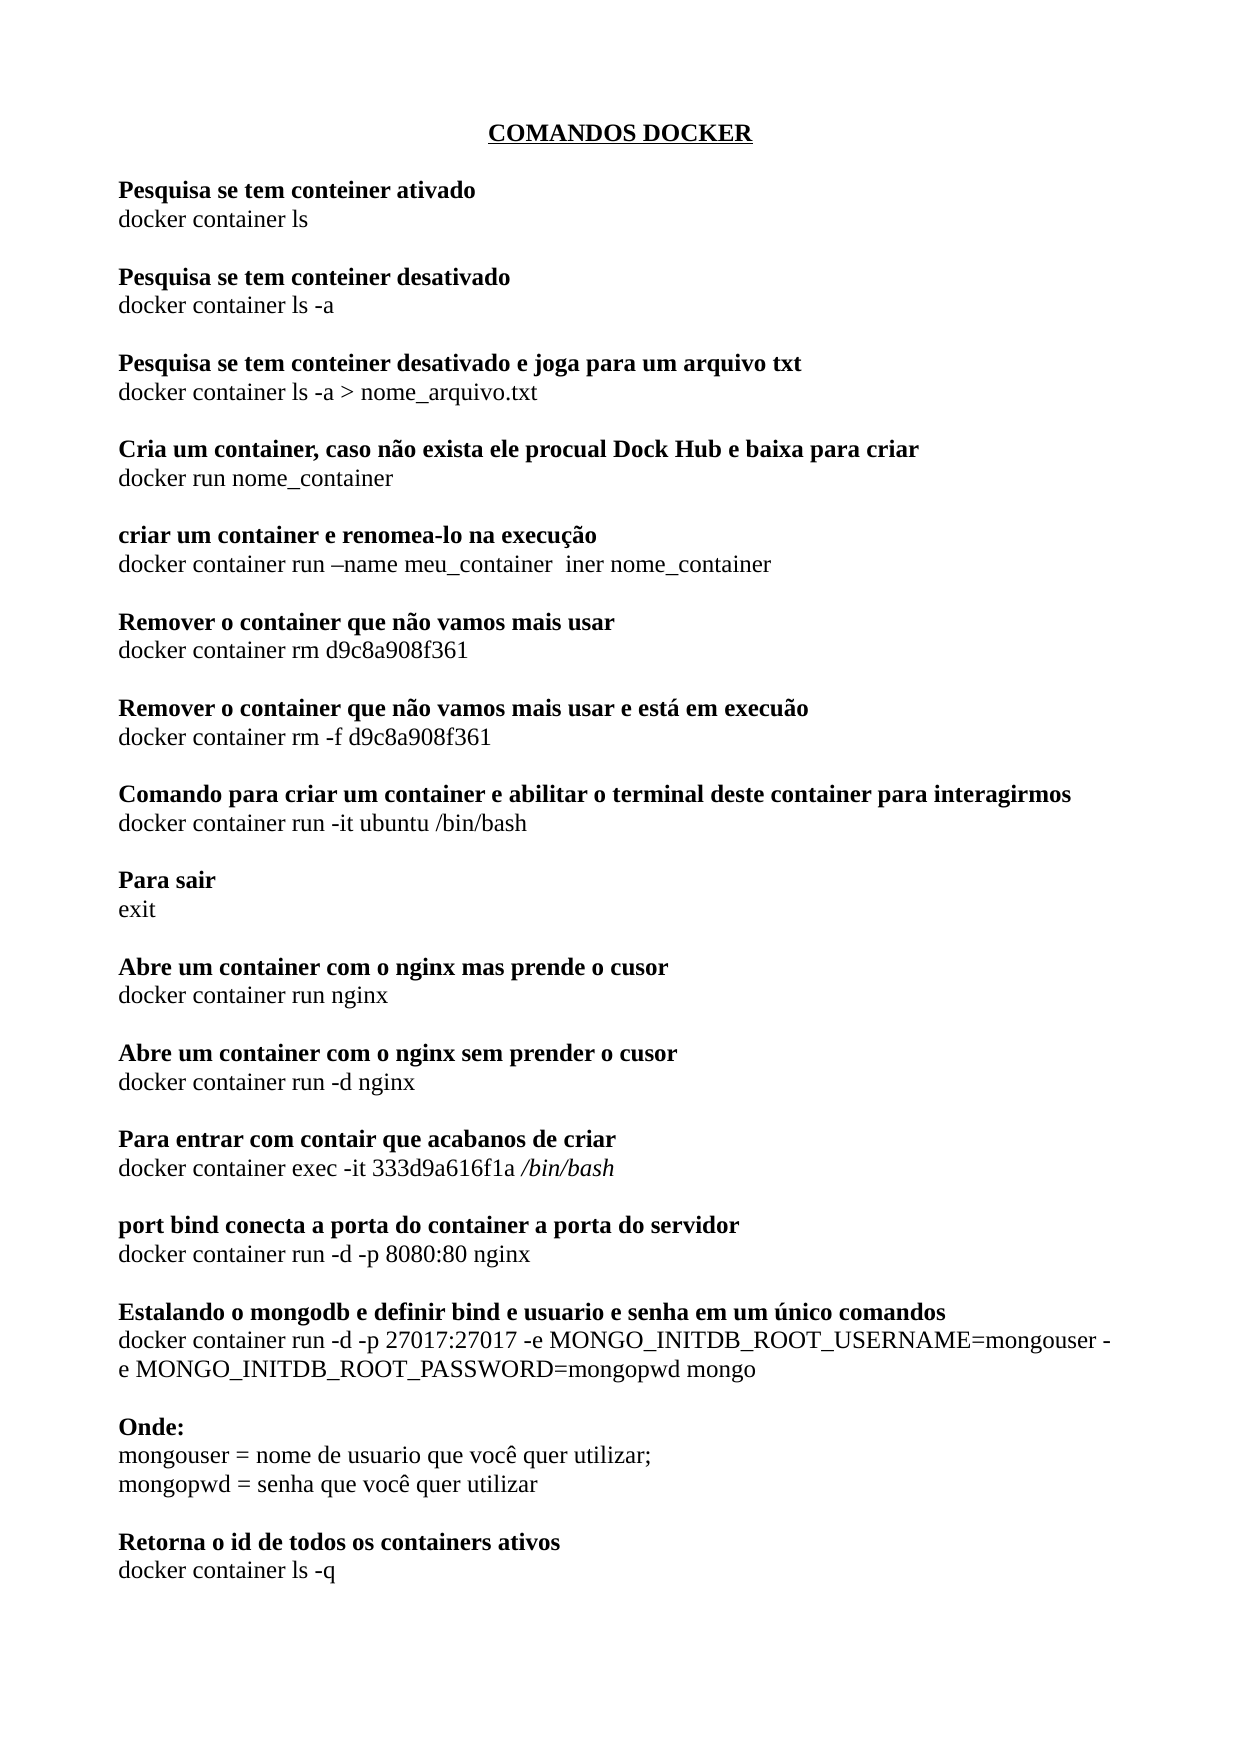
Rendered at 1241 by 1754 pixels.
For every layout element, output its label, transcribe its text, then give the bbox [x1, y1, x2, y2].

text Para entrar com contair que acabanos de criar [118, 1124, 1122, 1153]
text mongopwd = senha que você quer utilizar [118, 1469, 1122, 1498]
text docker container run -d -p 8080:80 nginx [118, 1239, 1122, 1268]
text Abre um container com o nginx sem prender o cusor [118, 1038, 1122, 1067]
text docker container ls -a [118, 291, 1122, 319]
text Pesquisa se tem conteiner desativado [118, 262, 1122, 291]
text Pesquisa se tem conteiner ativado [118, 176, 1122, 204]
text docker container ls -q [118, 1556, 1122, 1584]
text docker container exec -it 333d9a616f1a /bin/bash [118, 1153, 1122, 1182]
text Para sair [118, 866, 1122, 894]
text Abre um container com o nginx mas prende o cusor [118, 952, 1122, 981]
text docker container run –name meu_container iner nome_container [118, 549, 1122, 578]
text docker container run -d nginx [118, 1067, 1122, 1096]
text criar um container e renomea-lo na execução [118, 521, 1122, 549]
text exit [118, 894, 1122, 923]
text docker container rm -f d9c8a908f361 [118, 722, 1122, 751]
text Remover o container que não vamos mais usar [118, 607, 1122, 636]
text Onde: [118, 1412, 1122, 1441]
text Comando para criar um container e abilitar o terminal deste container para interagirmos [118, 779, 1122, 808]
text Remover o container que não vamos mais usar e está em execuão [118, 693, 1122, 722]
text Pesquisa se tem conteiner desativado e joga para um arquivo txt [118, 348, 1122, 377]
text port bind conecta a porta do container a porta do servidor [118, 1211, 1122, 1239]
text docker container run -d -p 27017:27017 -e MONGO_INITDB_ROOT_USERNAME=mongouser -e MONGO_INITDB_ROOT_PASSWORD=mongopwd mongo [118, 1326, 1122, 1383]
text Retorna o id de todos os containers ativos [118, 1527, 1122, 1556]
text docker run nome_container [118, 463, 1122, 492]
text docker container ls [118, 204, 1122, 233]
text docker container run -it ubuntu /bin/bash [118, 808, 1122, 837]
text docker container rm d9c8a908f361 [118, 636, 1122, 664]
text mongouser = nome de usuario que você quer utilizar; [118, 1441, 1122, 1469]
text Cria um container, caso não exista ele procual Dock Hub e baixa para criar [118, 434, 1122, 463]
text COMANDOS DOCKER [118, 118, 1122, 147]
text Estalando o mongodb e definir bind e usuario e senha em um único comandos [118, 1297, 1122, 1326]
text docker container run nginx [118, 981, 1122, 1009]
text docker container ls -a > nome_arquivo.txt [118, 377, 1122, 406]
